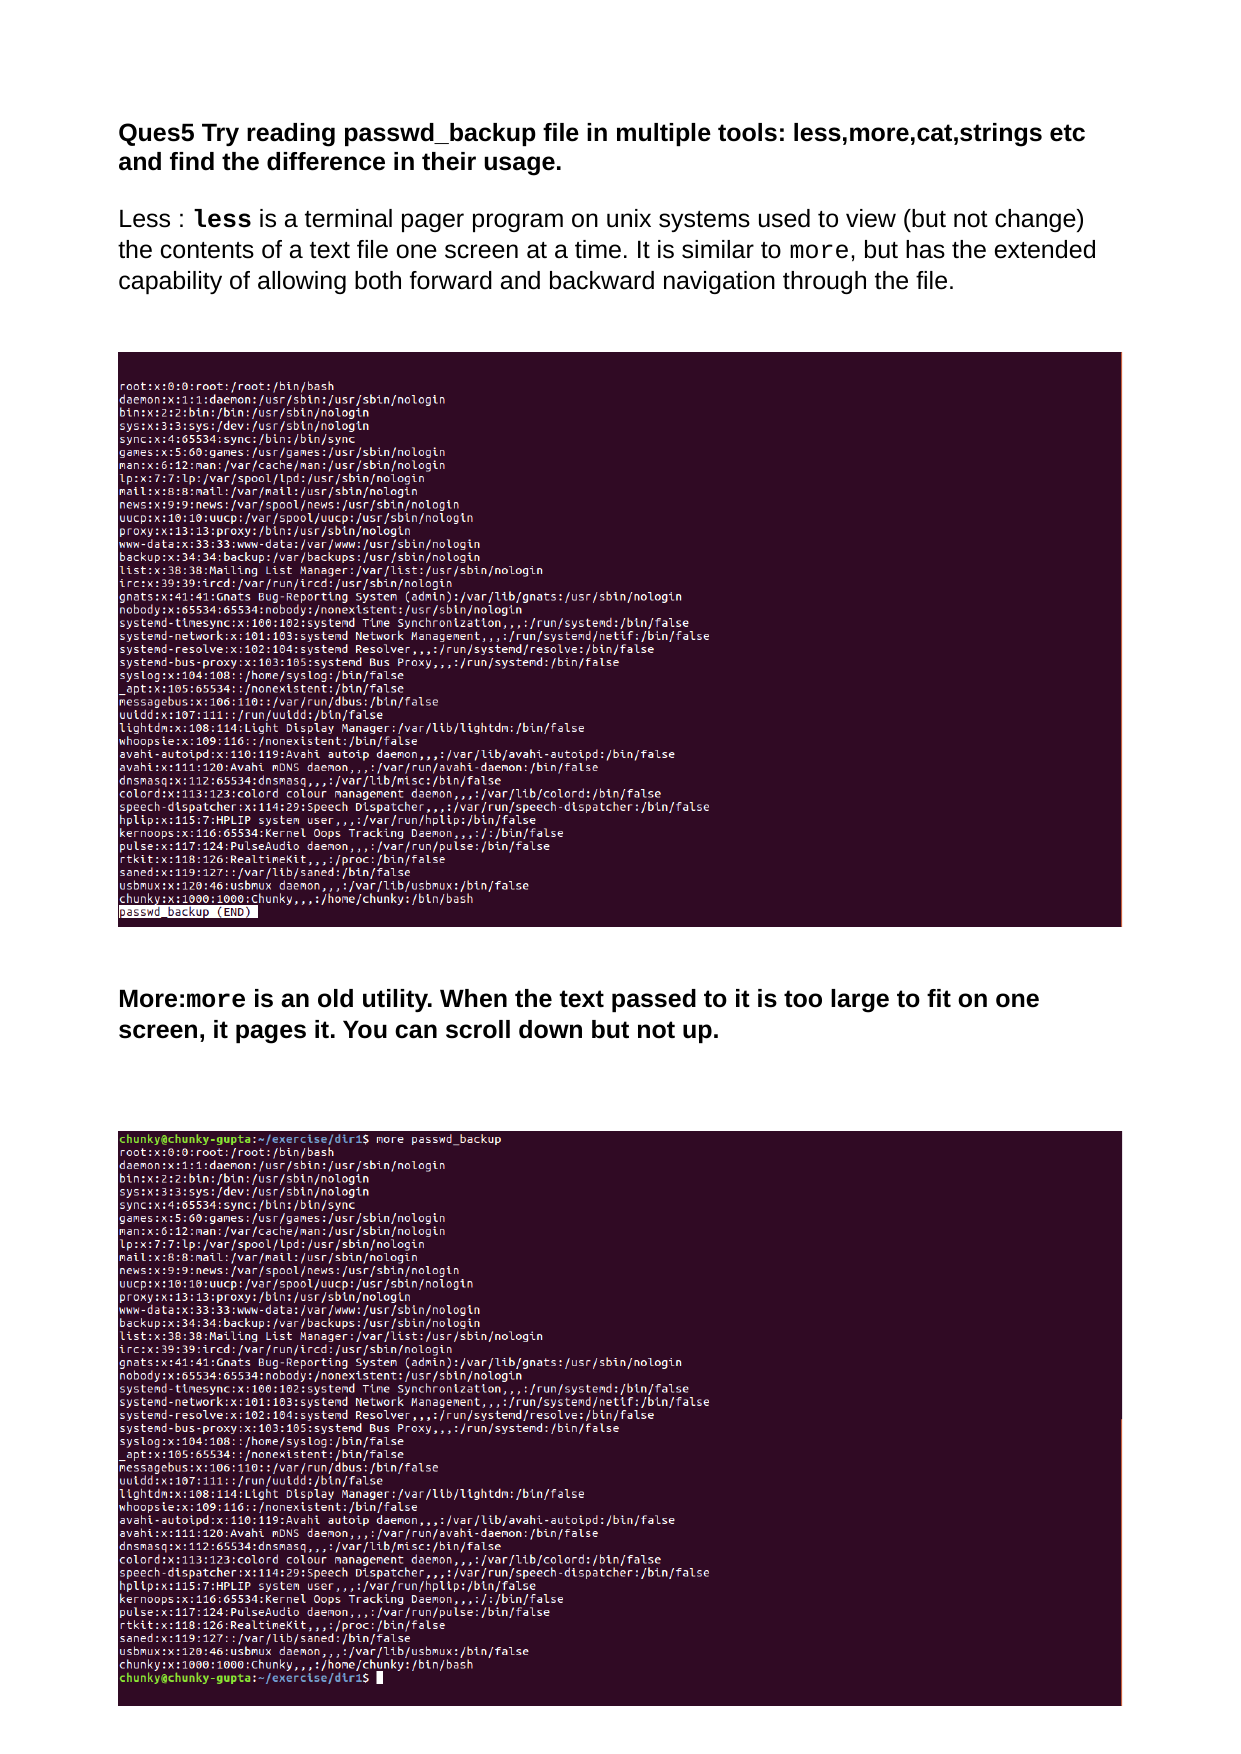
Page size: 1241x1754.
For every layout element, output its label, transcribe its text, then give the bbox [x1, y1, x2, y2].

text Less : less is a terminal pager program on unix systems used to view (but not change) the contents of a text file one screen at a time. It is similar to more, but has the extended capability of allowing both forward and backward navigation through the file. [118, 204, 1122, 295]
text Ques5 Try reading passwd_backup file in multiple tools: less,more,cat,strings etc and find the difference in their usage. [118, 118, 1122, 176]
picture [118, 352, 1123, 927]
picture [118, 1131, 1123, 1706]
text More:more is an old utility. When the text passed to it is too large to fit on one screen, it pages it. You can scroll down but not up. [118, 984, 1122, 1044]
